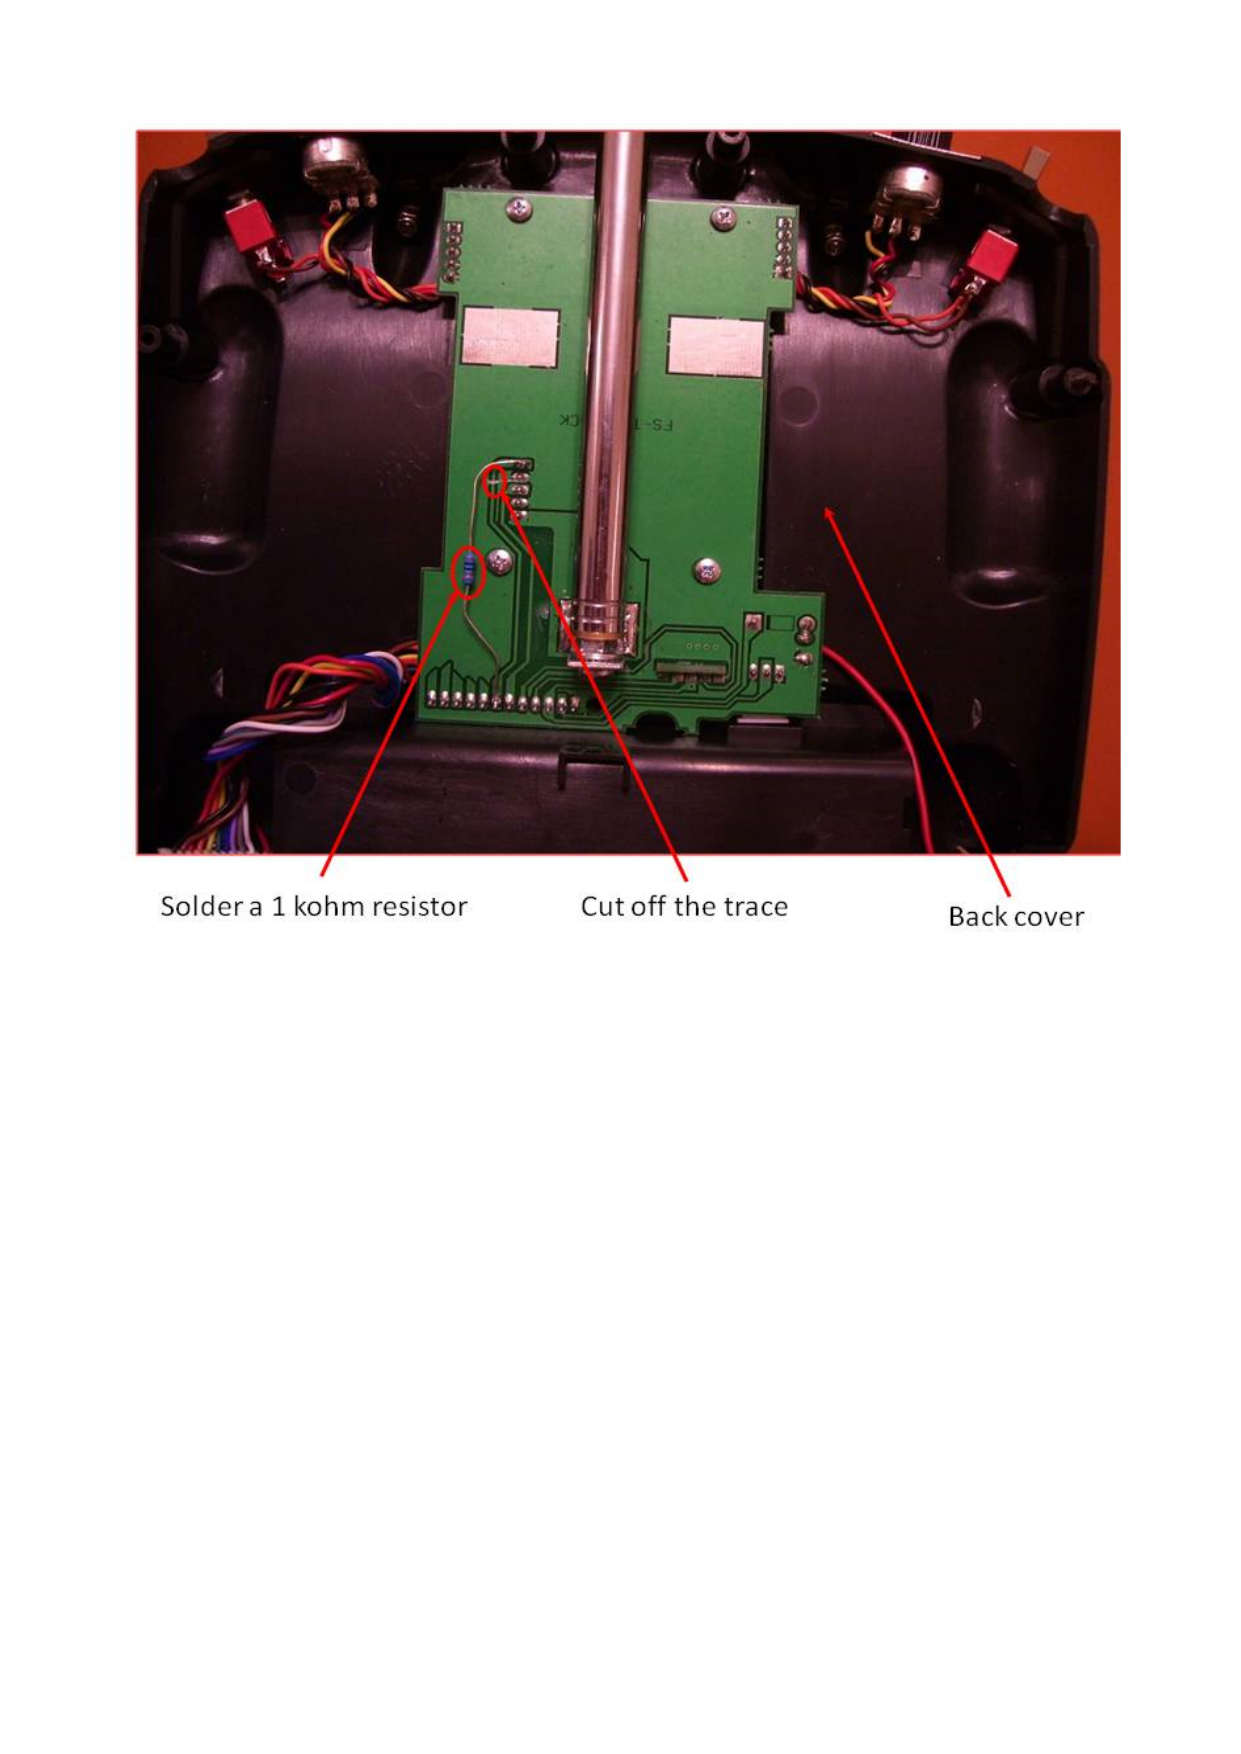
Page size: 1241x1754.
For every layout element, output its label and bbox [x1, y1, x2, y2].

picture [119, 118, 1121, 935]
